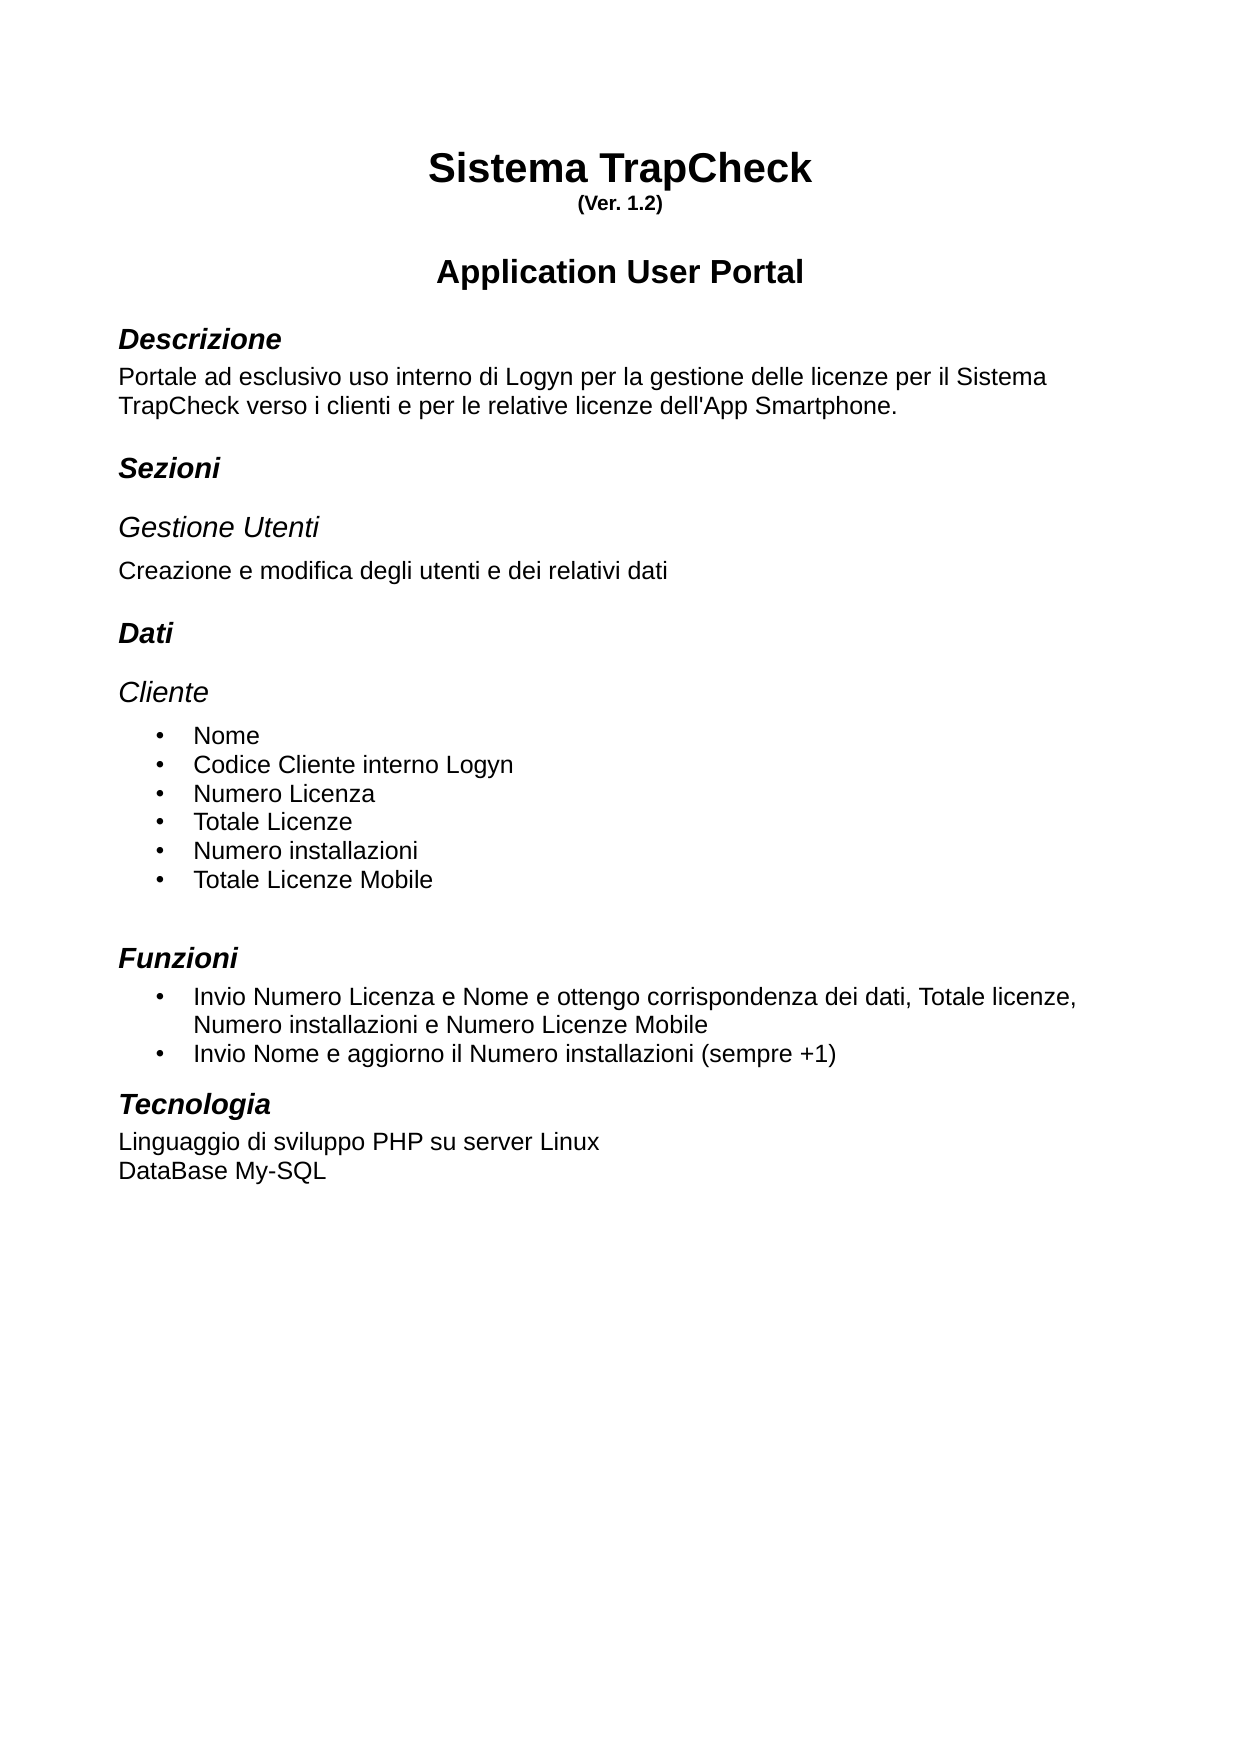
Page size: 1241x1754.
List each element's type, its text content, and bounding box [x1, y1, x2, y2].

list Totale Licenze [156, 807, 1122, 836]
subtitle Cliente [118, 675, 1122, 708]
subtitle Dati [118, 616, 1122, 649]
text Creazione e modifica degli utenti e dei relativi dati [118, 556, 1122, 585]
subtitle Application User Portal [118, 252, 1122, 291]
subtitle Descrizione [118, 322, 1122, 356]
subtitle Gestione Utenti [118, 510, 1122, 543]
list Invio Nome e aggiorno il Numero installazioni (sempre +1) [156, 1039, 1122, 1068]
subtitle Sistema TrapCheck (Ver. 1.2) [118, 143, 1122, 215]
list Codice Cliente interno Logyn [156, 750, 1122, 778]
subtitle Sezioni [118, 451, 1122, 485]
text Linguaggio di sviluppo PHP su server Linux DataBase My-SQL [118, 1127, 1122, 1184]
list Numero Licenza [156, 778, 1122, 807]
text Portale ad esclusivo uso interno di Logyn per la gestione delle licenze per il Sistema TrapCheck verso i clienti e per le relative licenze dell'App Smartphone. [118, 362, 1122, 420]
list Nome [156, 721, 1122, 750]
list Numero installazioni [156, 836, 1122, 865]
list Invio Numero Licenza e Nome e ottengo corrispondenza dei dati, Totale licenze, Numero installazioni e Numero Licenze Mobile [156, 982, 1122, 1039]
subtitle Tecnologia [118, 1087, 1122, 1120]
subtitle Funzioni [118, 942, 1122, 975]
list Totale Licenze Mobile [156, 865, 1122, 894]
